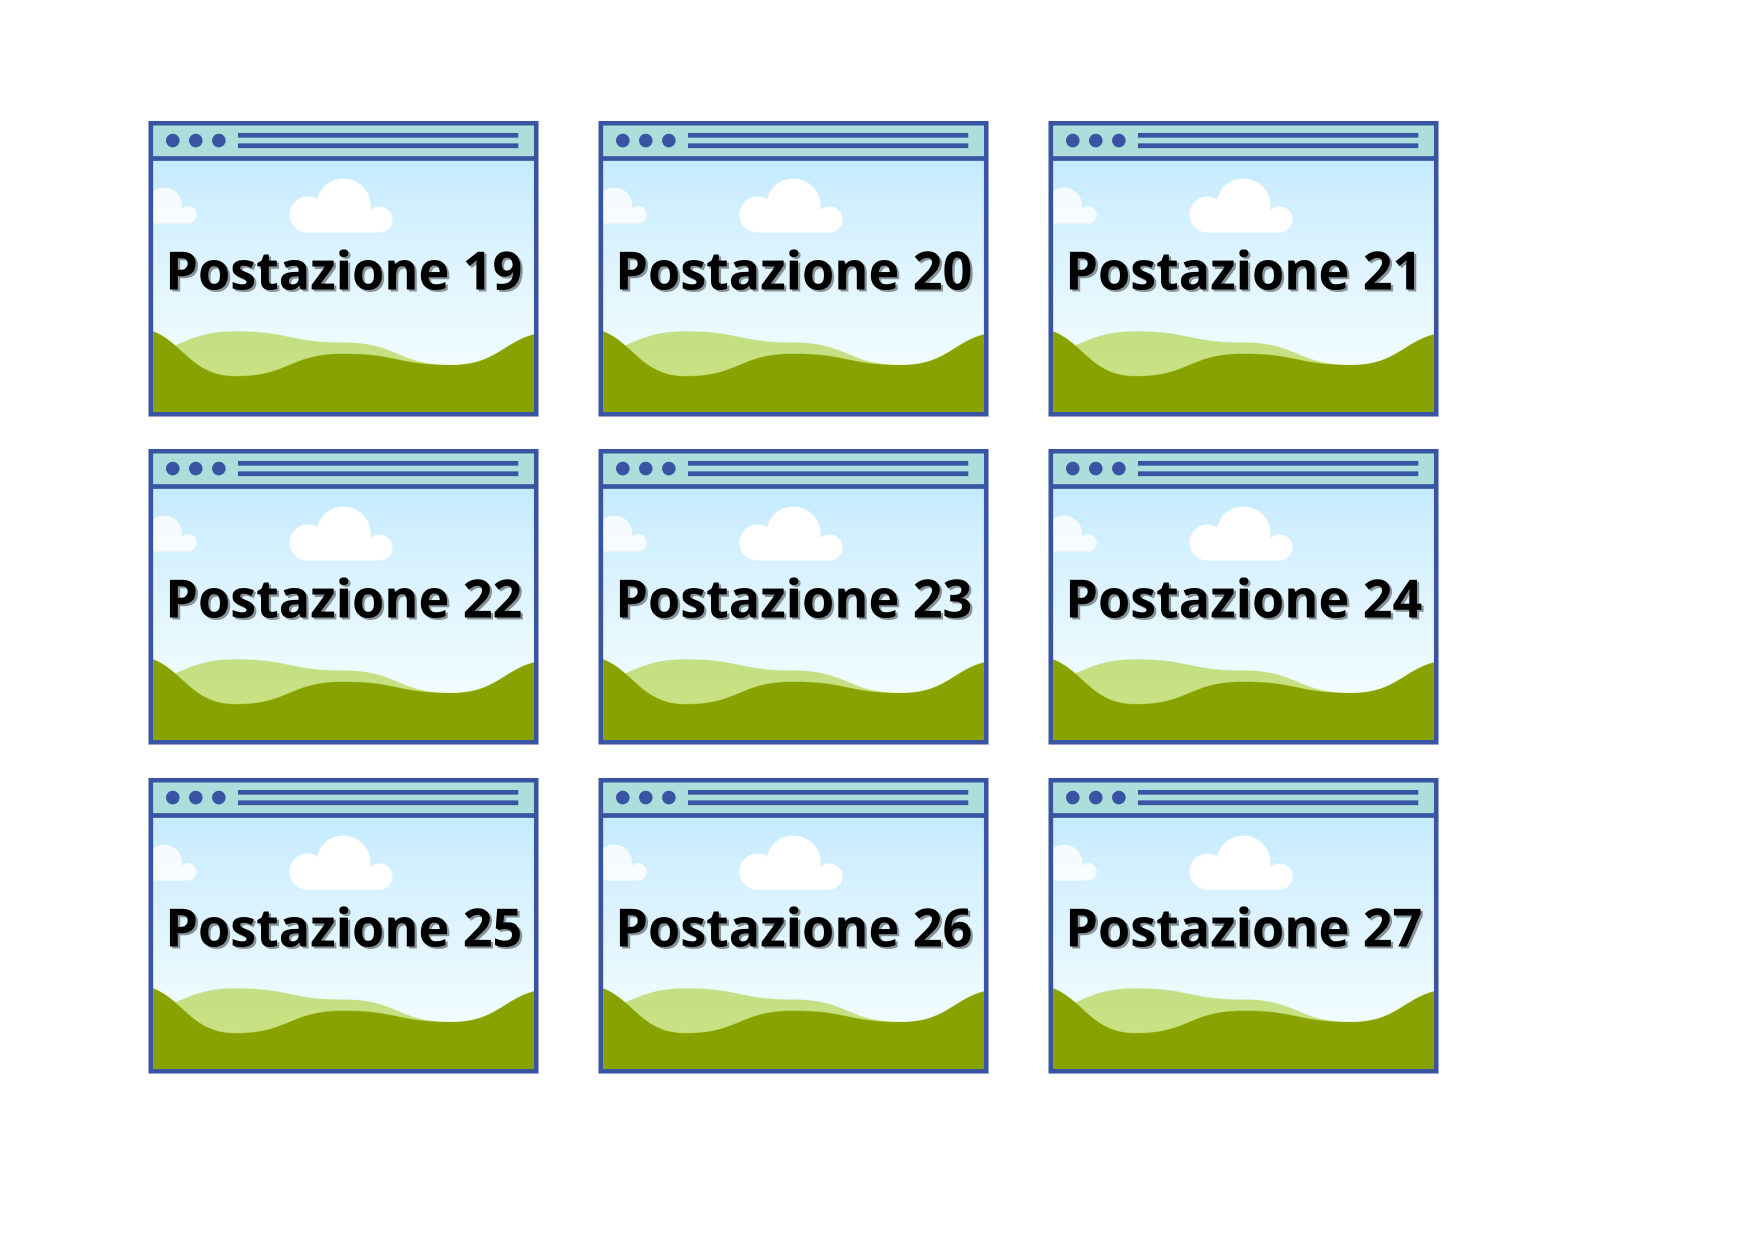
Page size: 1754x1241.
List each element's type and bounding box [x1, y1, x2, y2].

picture [118, 775, 1469, 1076]
picture [118, 118, 1469, 419]
picture [118, 446, 1469, 747]
